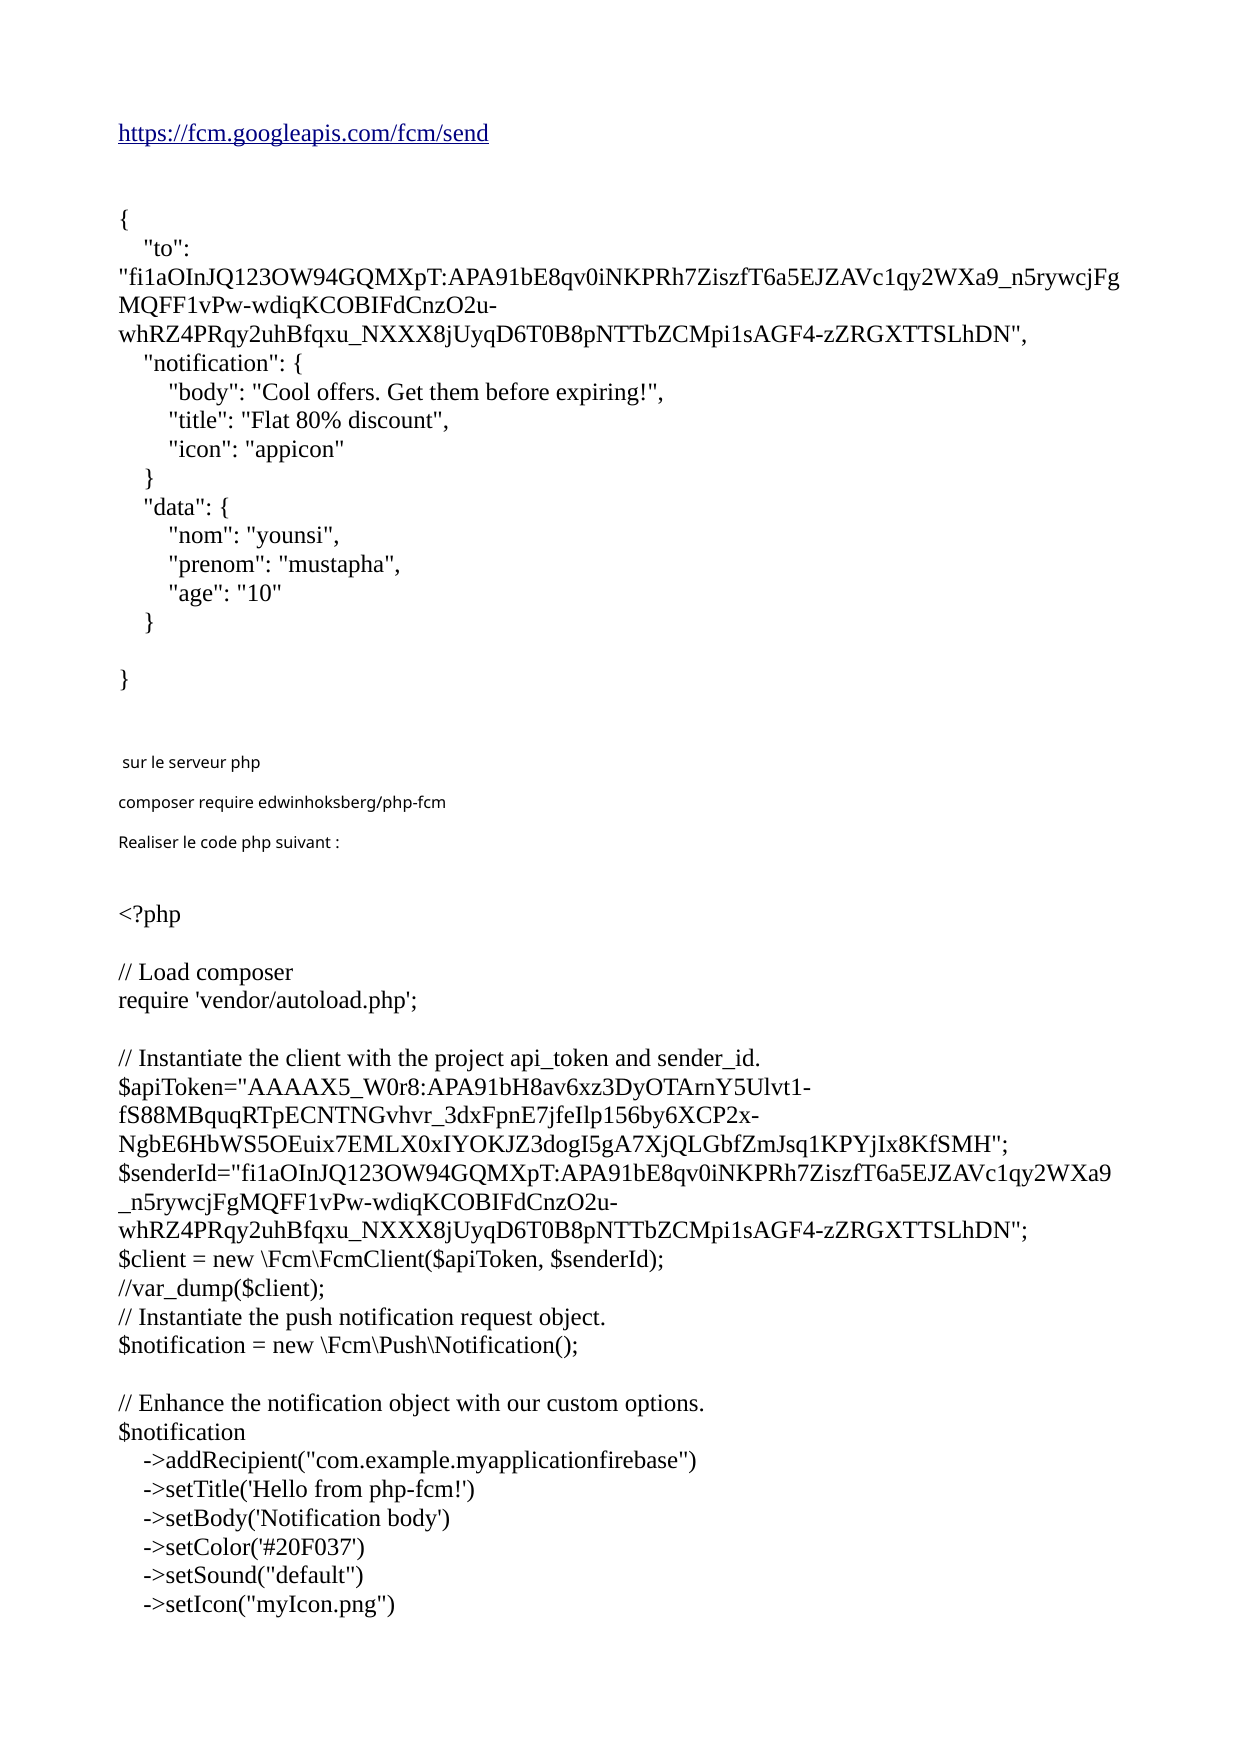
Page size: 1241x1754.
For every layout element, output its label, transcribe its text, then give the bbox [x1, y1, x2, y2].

text $notification [118, 1417, 1122, 1446]
text <?php [118, 899, 1122, 928]
text sur le serveur php [118, 751, 1122, 773]
text ->setBody('Notification body') [118, 1503, 1122, 1532]
text Realiser le code php suivant : [118, 831, 1122, 853]
text // Instantiate the client with the project api_token and sender_id. [118, 1043, 1122, 1072]
text composer require edwinhoksberg/php-fcm [118, 791, 1122, 813]
text "icon": "appicon" [118, 434, 1122, 463]
text $notification = new \Fcm\Push\Notification(); [118, 1331, 1122, 1359]
text "nom": "younsi", [118, 521, 1122, 549]
text https://fcm.googleapis.com/fcm/send [118, 118, 1122, 147]
text $apiToken="AAAAX5_W0r8:APA91bH8av6xz3DyOTArnY5Ulvt1-fS88MBquqRTpECNTNGvhvr_3dxFpnE7jfeIlp156by6XCP2x-NgbE6HbWS5OEuix7EMLX0xIYOKJZ3dogI5gA7XjQLGbfZmJsq1KPYjIx8KfSMH"; [118, 1072, 1122, 1158]
text "body": "Cool offers. Get them before expiring!", [118, 377, 1122, 406]
text //var_dump($client); [118, 1273, 1122, 1302]
text "notification": { [118, 348, 1122, 377]
text "to": "fi1aOInJQ123OW94GQMXpT:APA91bE8qv0iNKPRh7ZiszfT6a5EJZAVc1qy2WXa9_n5rywcjFgMQFF1vPw-wdiqKCOBIFdCnzO2u-whRZ4PRqy2uhBfqxu_NXXX8jUyqD6T0B8pNTTbZCMpi1sAGF4-zZRGXTTSLhDN", [118, 233, 1122, 348]
text require 'vendor/autoload.php'; [118, 986, 1122, 1014]
text "age": "10" [118, 578, 1122, 607]
text "data": { [118, 492, 1122, 521]
text "prenom": "mustapha", [118, 549, 1122, 578]
text "title": "Flat 80% discount", [118, 406, 1122, 434]
text $client = new \Fcm\FcmClient($apiToken, $senderId); [118, 1244, 1122, 1273]
text // Load composer [118, 957, 1122, 986]
text ->setIcon("myIcon.png") [118, 1589, 1122, 1618]
text ->addRecipient("com.example.myapplicationfirebase") [118, 1446, 1122, 1474]
text // Enhance the notification object with our custom options. [118, 1388, 1122, 1417]
text { [118, 204, 1122, 233]
text } [118, 607, 1122, 636]
text // Instantiate the push notification request object. [118, 1302, 1122, 1331]
text ->setColor('#20F037') [118, 1532, 1122, 1561]
text } [118, 463, 1122, 492]
text $senderId="fi1aOInJQ123OW94GQMXpT:APA91bE8qv0iNKPRh7ZiszfT6a5EJZAVc1qy2WXa9_n5rywcjFgMQFF1vPw-wdiqKCOBIFdCnzO2u-whRZ4PRqy2uhBfqxu_NXXX8jUyqD6T0B8pNTTbZCMpi1sAGF4-zZRGXTTSLhDN"; [118, 1158, 1122, 1244]
text ->setTitle('Hello from php-fcm!') [118, 1474, 1122, 1503]
text ->setSound("default") [118, 1561, 1122, 1589]
text } [118, 664, 1122, 693]
